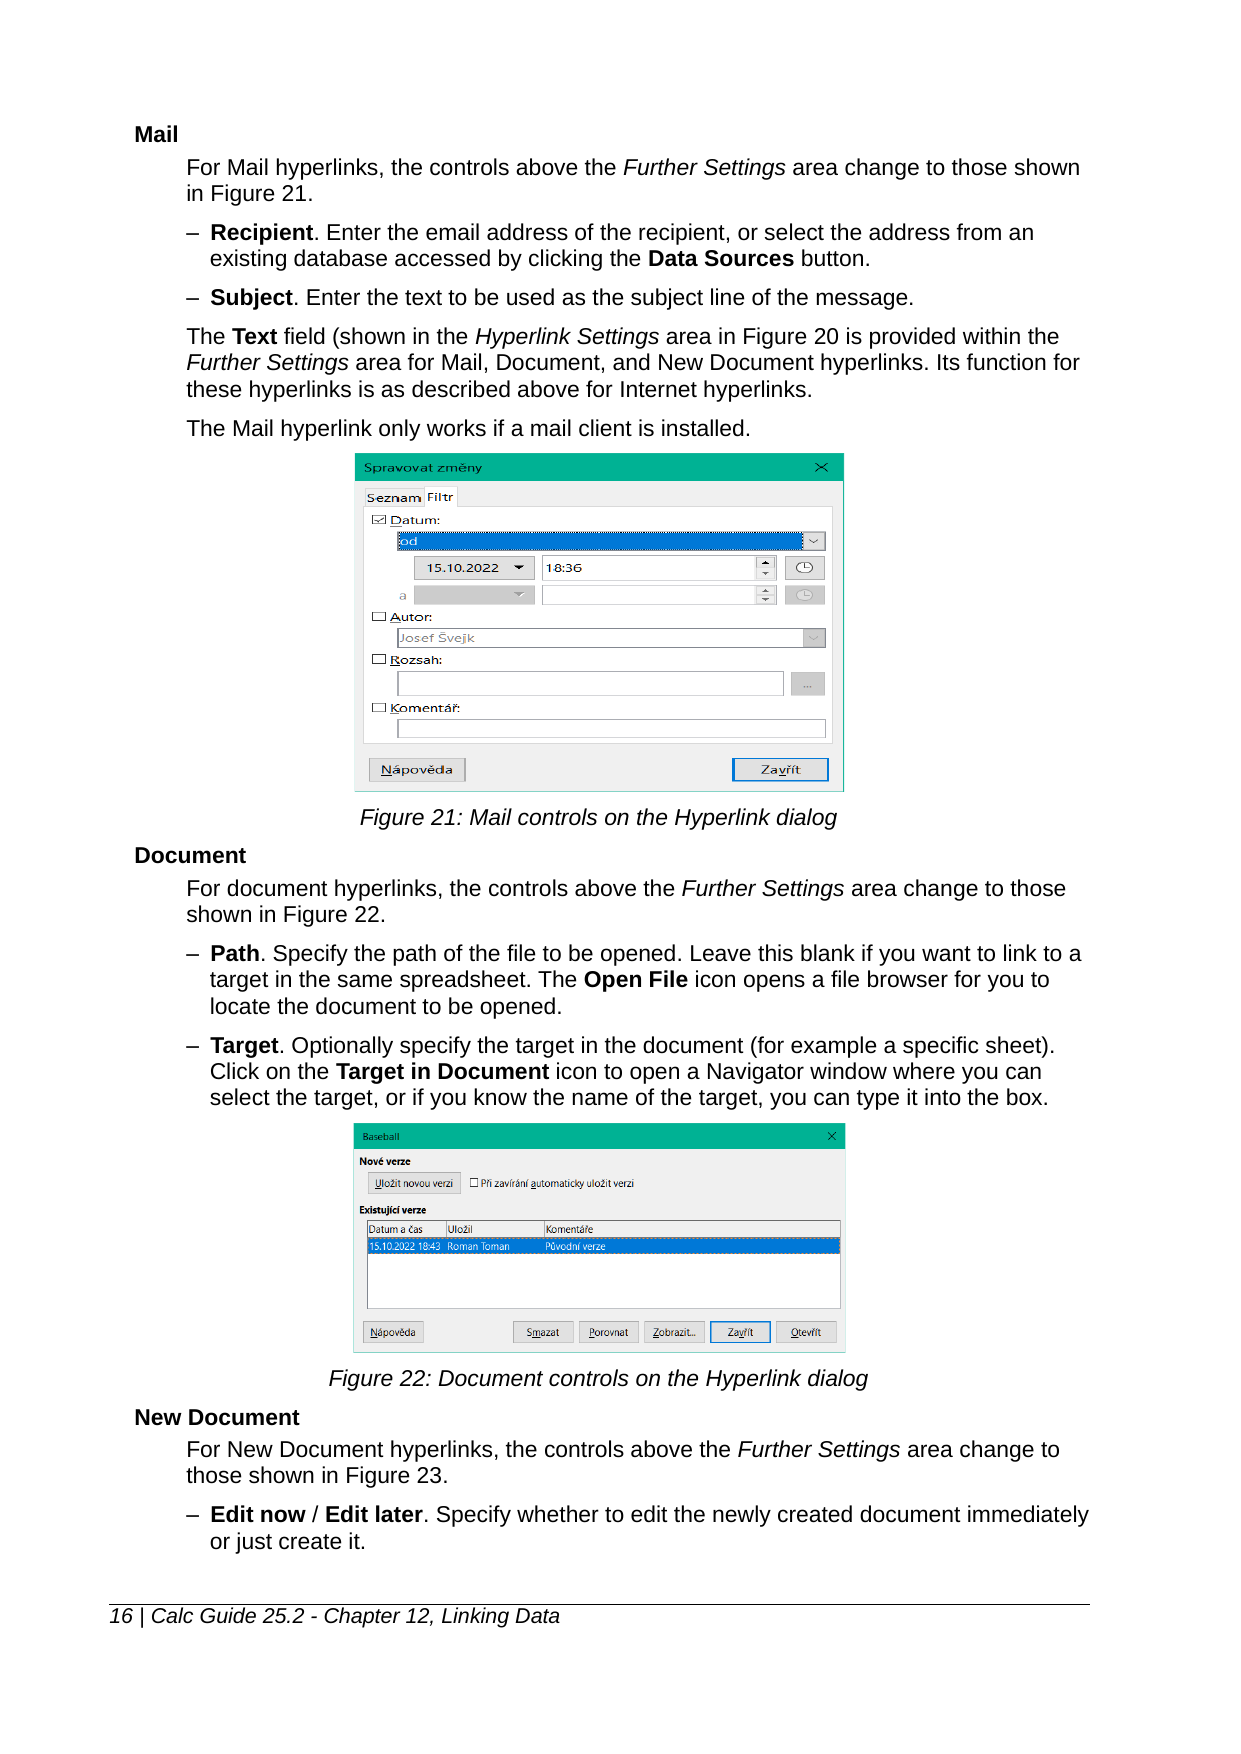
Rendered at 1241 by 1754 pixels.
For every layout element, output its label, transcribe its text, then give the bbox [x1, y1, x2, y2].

text Figure 22: Document controls on the Hyperlink dialog [109, 1365, 1090, 1391]
text The Mail hyperlink only works if a mail client is installed. [186, 414, 1090, 441]
text For New Document hyperlinks, the controls above the Further Settings area change to those shown in Figure 23. [186, 1436, 1090, 1489]
text New Document [134, 1403, 1090, 1430]
picture [353, 1123, 846, 1353]
picture [354, 453, 845, 792]
text Figure 21: Mail controls on the Hyperlink dialog [109, 803, 1090, 830]
list Subject. Enter the text to be used as the subject line of the message. [186, 284, 1090, 310]
text The Text field (shown in the Hyperlink Settings area in Figure 20 is provided within the Further Settings area for Mail, Document, and New Document hyperlinks. Its function for these hyperlinks is as described above for Internet hyperlinks. [186, 323, 1090, 402]
list Recipient. Enter the email address of the recipient, or select the address from an existing database accessed by clicking the Data Sources button. [186, 219, 1090, 272]
text For Mail hyperlinks, the controls above the Further Settings area change to those shown in Figure 21. [186, 154, 1090, 206]
list Target. Optionally specify the target in the document (for example a specific sheet). Click on the Target in Document icon to open a Navigator window where you can select the target, or if you know the name of the target, you can type it into the box. [186, 1032, 1090, 1111]
text Document [134, 842, 1090, 869]
list Path. Specify the path of the file to be opened. Leave this blank if you want to link to a target in the same spreadsheet. The Open File icon opens a file browser for you to locate the document to be opened. [186, 940, 1090, 1019]
text For document hyperlinks, the controls above the Further Settings area change to those shown in Figure 22. [186, 875, 1090, 928]
text Mail [134, 121, 1090, 147]
list Edit now / Edit later. Specify whether to edit the newly created document immediately or just create it. [186, 1501, 1090, 1554]
